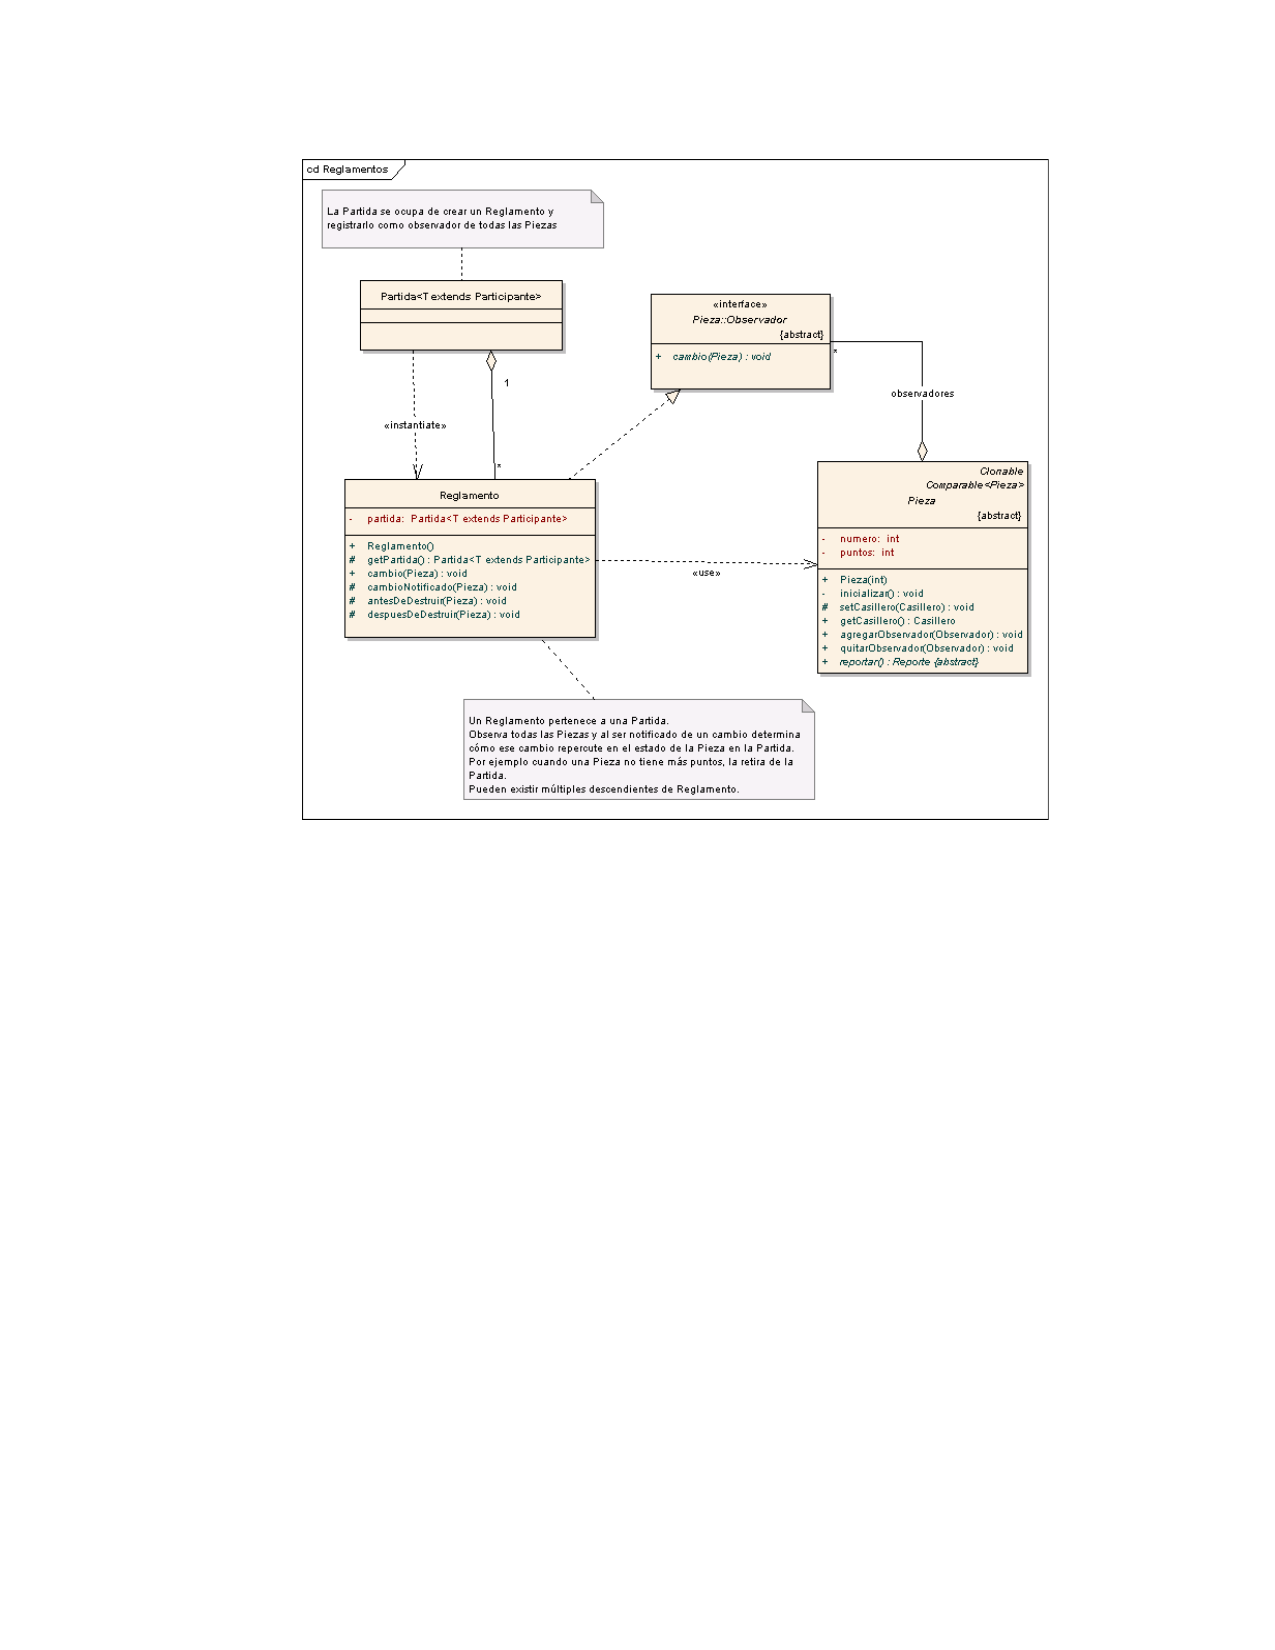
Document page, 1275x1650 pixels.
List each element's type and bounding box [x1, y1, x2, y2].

picture [301, 159, 1049, 820]
